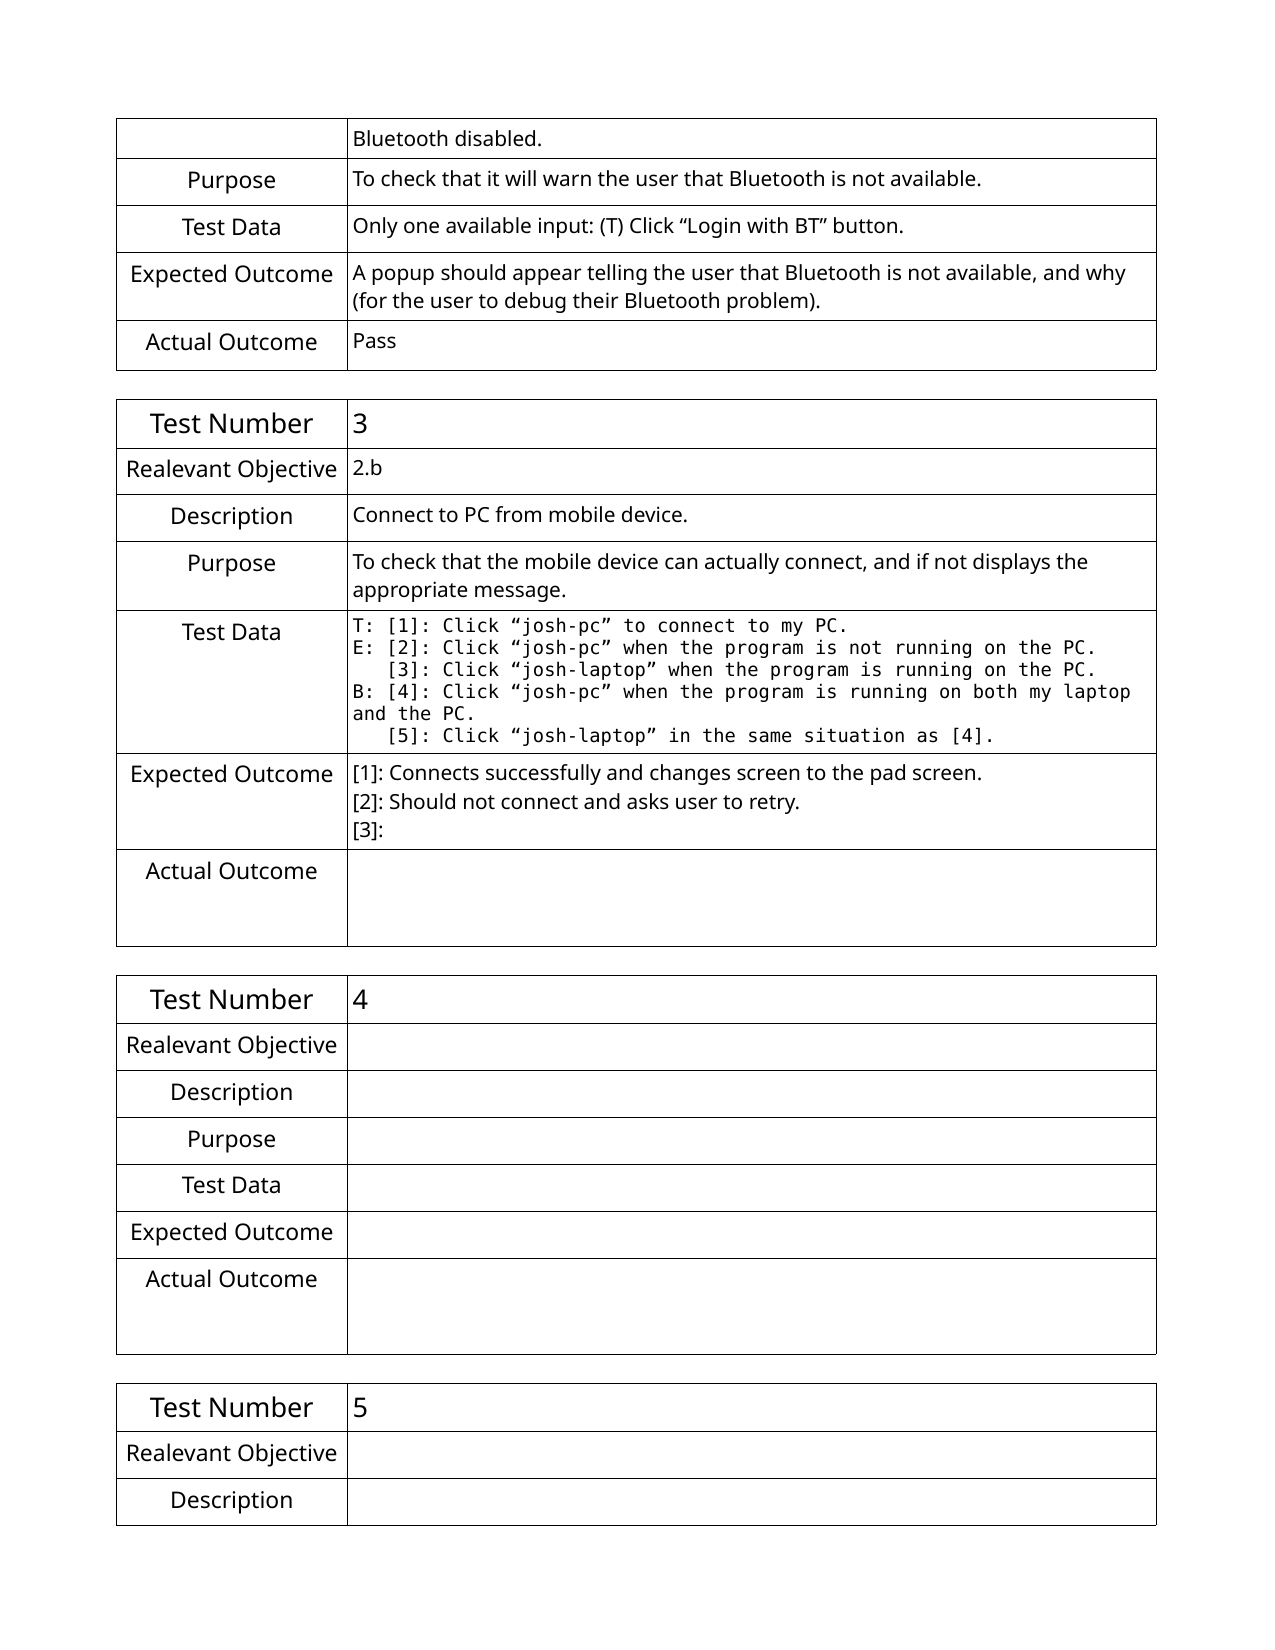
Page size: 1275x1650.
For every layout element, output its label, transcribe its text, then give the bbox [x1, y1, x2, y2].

table_cell Actual Outcome [117, 1259, 347, 1354]
table_cell Realevant Objective [117, 1024, 347, 1070]
table_cell Purpose [117, 1118, 347, 1164]
table_cell T: [1]: Click “josh-pc” to connect to my PC. E: [2]: Click “josh-pc” when the program is not running on the PC. [3]: Click “josh-laptop” when the program is running on the PC. B: [4]: Click “josh-pc” when the program is running on both my laptop and the PC. [5]: Click “josh-laptop” in the same situation as [4]. [348, 611, 1156, 752]
table_cell [348, 850, 1156, 946]
table_cell Purpose [117, 159, 347, 205]
table_cell [348, 1071, 1156, 1117]
table_cell Expected Outcome [117, 253, 347, 320]
table_cell Actual Outcome [117, 850, 347, 946]
table_header 4 [348, 976, 1156, 1023]
table_cell Test Data [117, 1165, 347, 1211]
table_header 5 [348, 1384, 1156, 1431]
table_header Test Number [117, 976, 347, 1023]
table_cell Only one available input: (T) Click “Login with BT” button. [348, 206, 1156, 252]
table_cell [348, 1432, 1156, 1478]
table_cell Test Data [117, 206, 347, 252]
table_cell 2.b [348, 449, 1156, 494]
table_cell Realevant Objective [117, 449, 347, 494]
table_cell A popup should appear telling the user that Bluetooth is not available, and why (for the user to debug their Bluetooth problem). [348, 253, 1156, 320]
table_cell [1]: Connects successfully and changes screen to the pad screen. [2]: Should not connect and asks user to retry. [3]: [348, 754, 1156, 849]
table_cell Connect to PC from mobile device. [348, 495, 1156, 541]
table_cell [348, 1479, 1156, 1525]
table_cell Description [117, 1071, 347, 1117]
table_cell To check that it will warn the user that Bluetooth is not available. [348, 159, 1156, 205]
table_cell Realevant Objective [117, 1432, 347, 1478]
table_header Test Number [117, 400, 347, 447]
table_cell [348, 1259, 1156, 1354]
table_cell To check that the mobile device can actually connect, and if not displays the appropriate message. [348, 542, 1156, 610]
table_cell [348, 1118, 1156, 1164]
table_cell Bluetooth disabled. [348, 119, 1156, 158]
table_cell Purpose [117, 542, 347, 610]
table_cell [348, 1212, 1156, 1257]
table_cell Test Data [117, 611, 347, 752]
table_cell [348, 1165, 1156, 1211]
table_cell Description [117, 495, 347, 541]
table_cell Expected Outcome [117, 1212, 347, 1257]
table_cell [348, 1024, 1156, 1070]
table_cell Actual Outcome [117, 321, 347, 370]
table_header 3 [348, 400, 1156, 447]
table_cell [117, 119, 347, 158]
table_header Test Number [117, 1384, 347, 1431]
table_cell Description [117, 1479, 347, 1525]
table_cell Pass [348, 321, 1156, 370]
table_cell Expected Outcome [117, 754, 347, 849]
